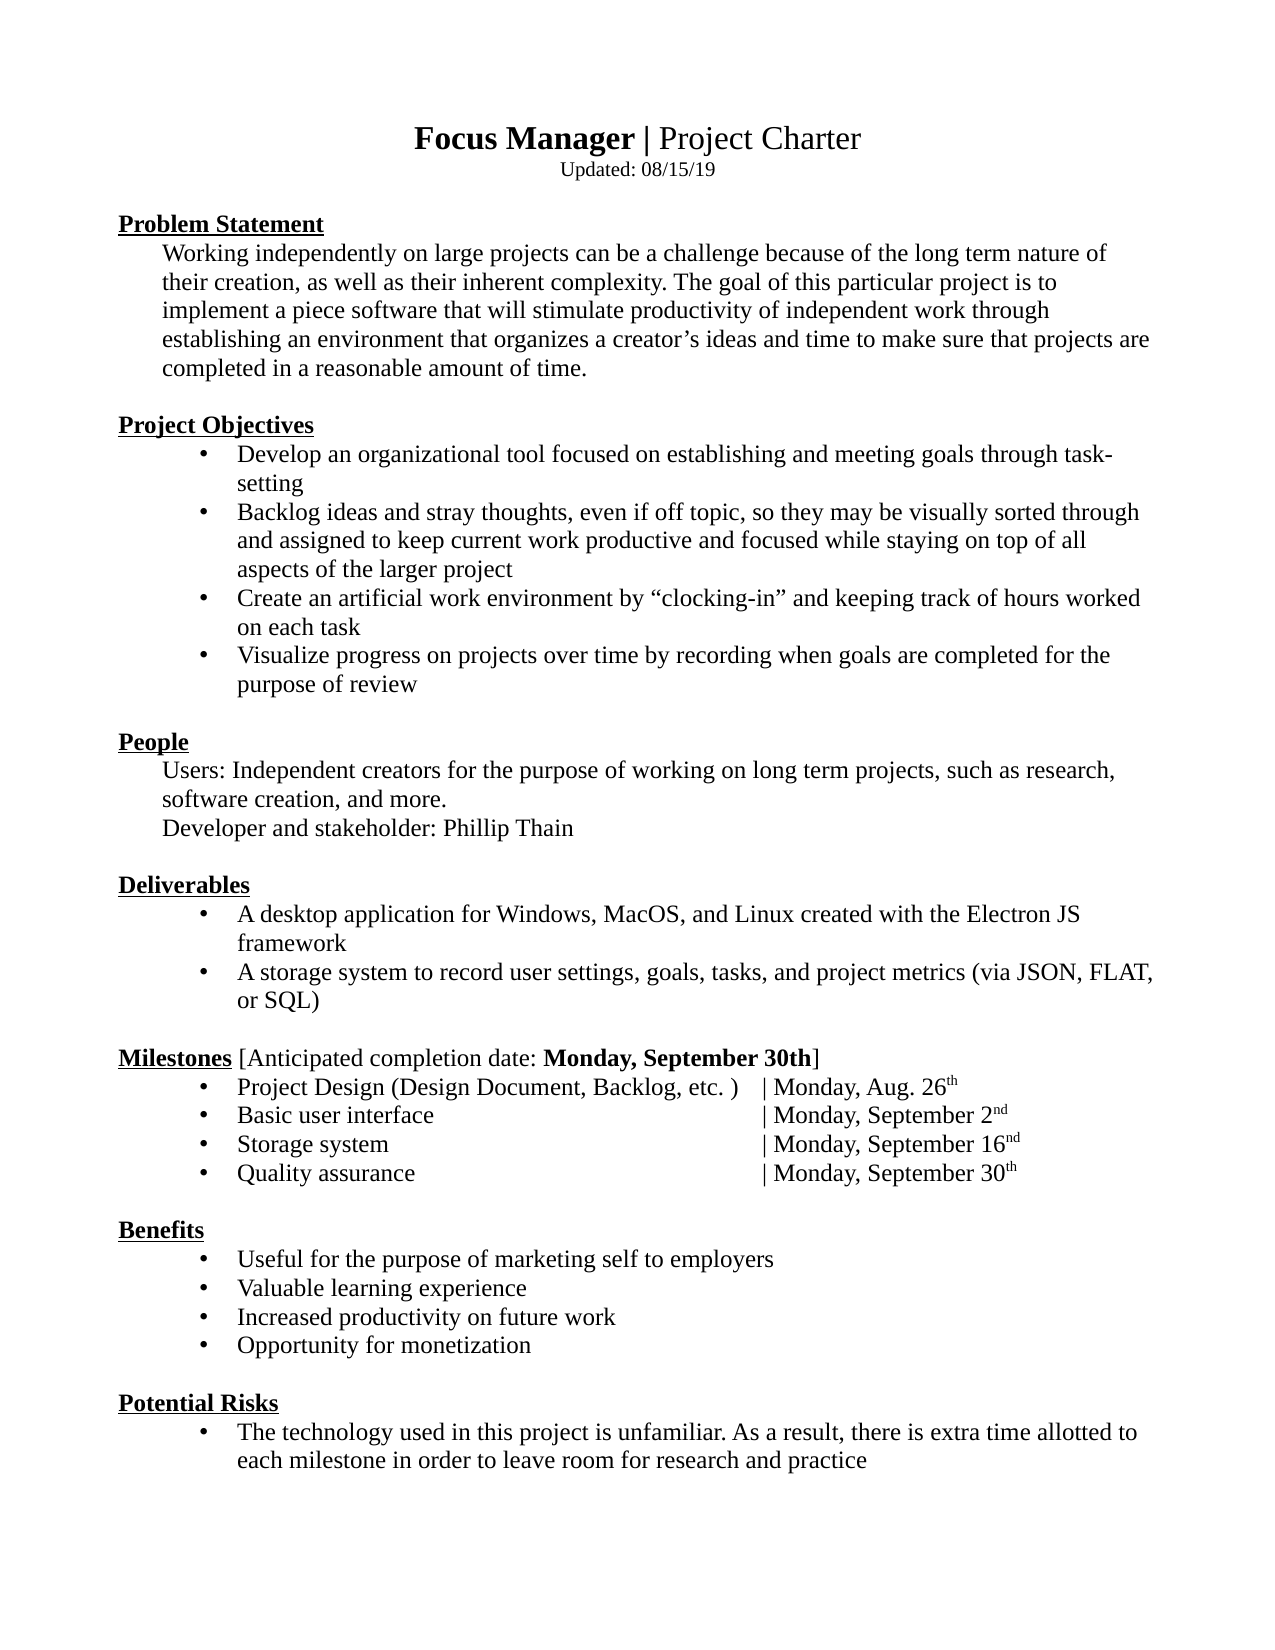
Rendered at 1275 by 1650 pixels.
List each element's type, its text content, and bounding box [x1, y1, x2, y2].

text Project Objectives [118, 411, 1157, 439]
list Develop an organizational tool focused on establishing and meeting goals through task-setting [199, 439, 1157, 497]
list Valuable learning experience [199, 1273, 1157, 1302]
list Create an artificial work environment by “clocking-in” and keeping track of hours worked on each task [199, 583, 1157, 641]
list Backlog ideas and stray thoughts, even if off topic, so they may be visually sorted through and assigned to keep current work productive and focused while staying on top of all aspects of the larger project [199, 497, 1157, 583]
text Users: Independent creators for the purpose of working on long term projects, such as research, software creation, and more. [162, 756, 1157, 813]
list Quality assurance | Monday, September 30th [199, 1158, 1157, 1187]
list Storage system | Monday, September 16nd [199, 1129, 1157, 1158]
list Useful for the purpose of marketing self to employers [199, 1244, 1157, 1273]
text Developer and stakeholder: Phillip Thain [162, 813, 1157, 842]
text Working independently on large projects can be a challenge because of the long term nature of their creation, as well as their inherent complexity. The goal of this particular project is to implement a piece software that will stimulate productivity of independent work through establishing an environment that organizes a creator’s ideas and time to make sure that projects are completed in a reasonable amount of time. [162, 238, 1157, 382]
text Potential Risks [118, 1388, 1157, 1417]
text Focus Manager | Project Charter [118, 118, 1157, 156]
text Milestones [Anticipated completion date: Monday, September 30th] [118, 1043, 1157, 1072]
list A storage system to record user settings, goals, tasks, and project metrics (via JSON, FLAT, or SQL) [199, 957, 1157, 1014]
list The technology used in this project is unfamiliar. As a result, there is extra time allotted to each milestone in order to leave room for research and practice [199, 1417, 1157, 1474]
text Benefits [118, 1216, 1157, 1244]
text People [118, 727, 1157, 756]
list Project Design (Design Document, Backlog, etc. ) | Monday, Aug. 26th [199, 1072, 1157, 1101]
list Visualize progress on projects over time by recording when goals are completed for the purpose of review [199, 641, 1157, 698]
list Basic user interface | Monday, September 2nd [199, 1101, 1157, 1129]
text Updated: 08/15/19 [118, 156, 1157, 181]
list A desktop application for Windows, MacOS, and Linux created with the Electron JS framework [199, 899, 1157, 957]
list Opportunity for monetization [199, 1331, 1157, 1359]
text Problem Statement [118, 209, 1157, 238]
list Increased productivity on future work [199, 1302, 1157, 1331]
text Deliverables [118, 871, 1157, 899]
